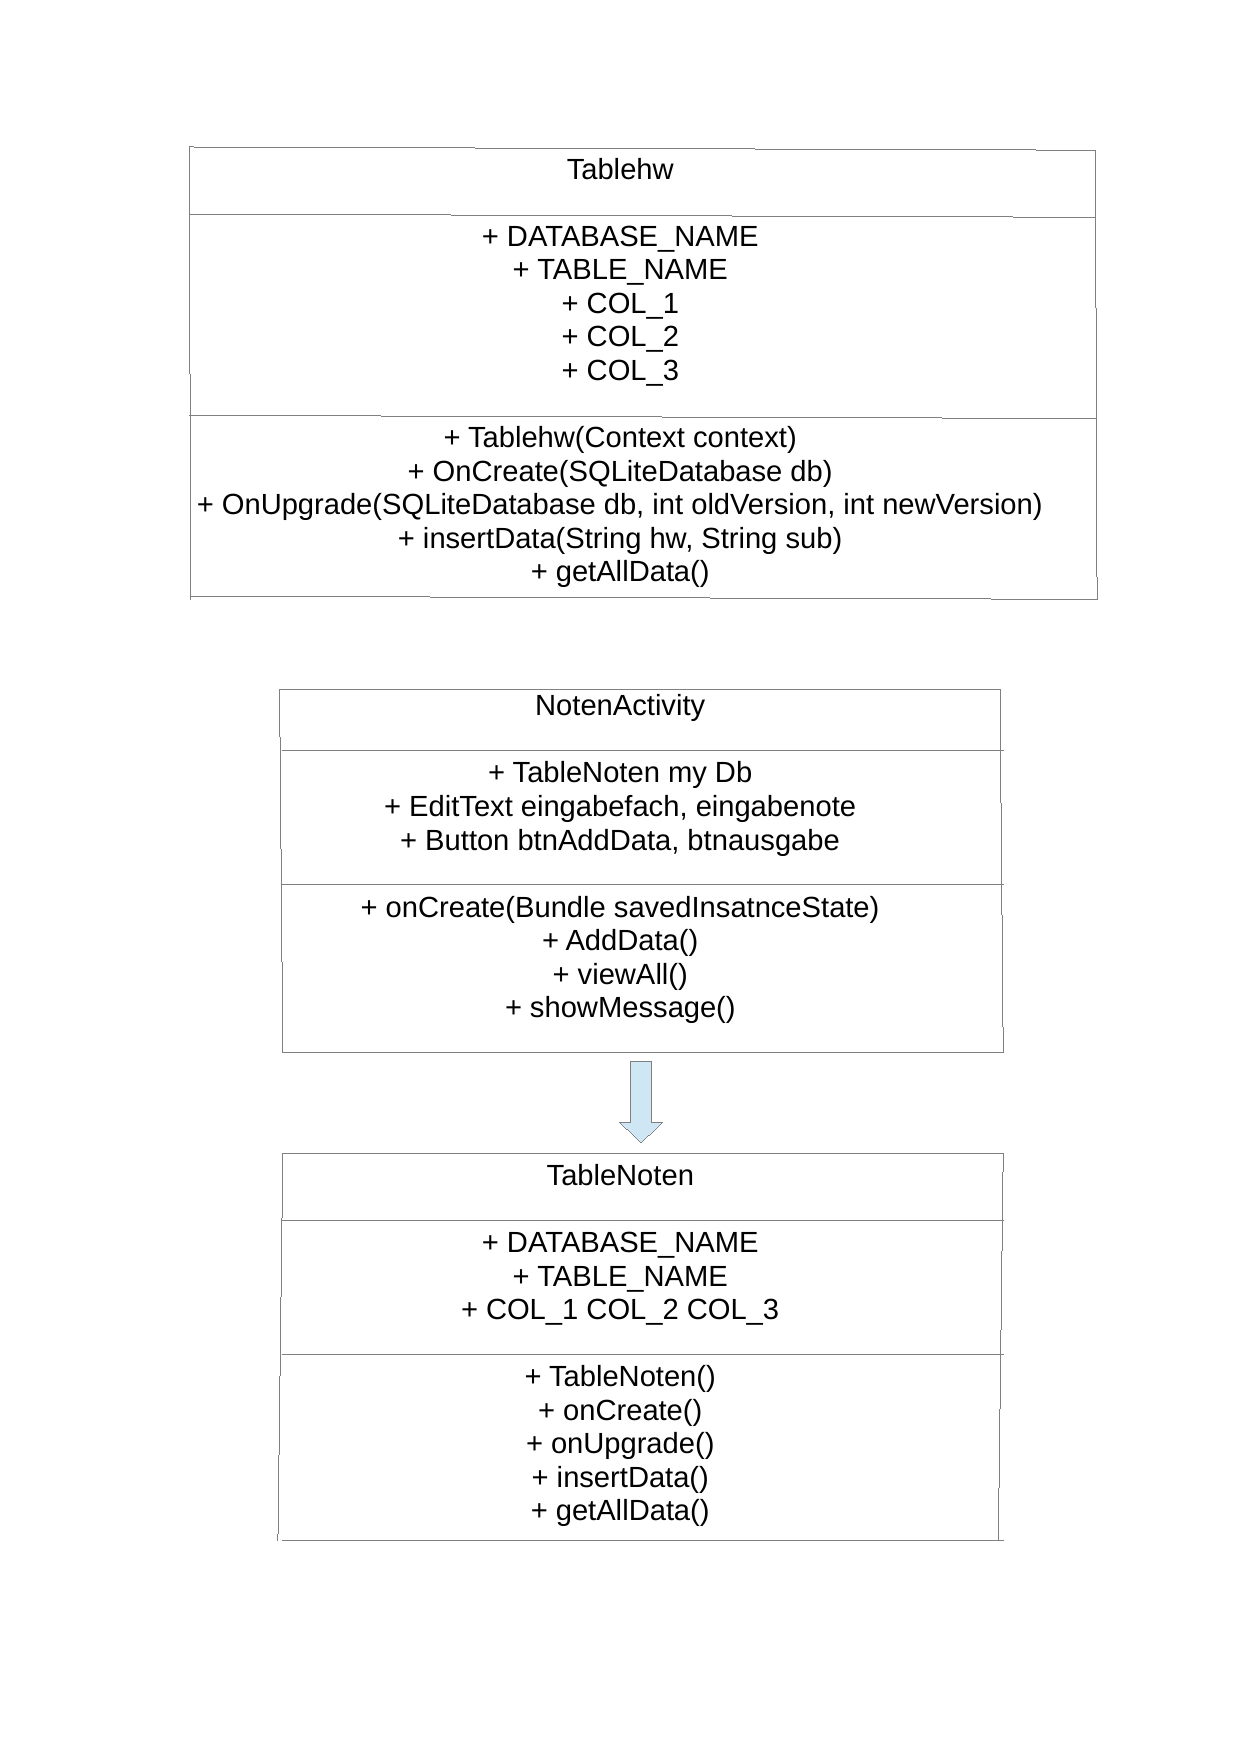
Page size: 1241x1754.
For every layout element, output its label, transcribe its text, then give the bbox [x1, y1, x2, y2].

text [118, 554, 190, 588]
text + Tablehw(Context context) [191, 420, 1096, 453]
text [1000, 1426, 1122, 1460]
text [1001, 1359, 1122, 1393]
text [118, 252, 189, 286]
text [118, 1460, 278, 1493]
text + getAllData() [191, 554, 1122, 588]
text + TableNoten my Db [281, 755, 1000, 789]
text + showMessage() [283, 990, 1002, 1024]
text [118, 487, 190, 521]
text [1002, 1258, 1122, 1292]
text + DATABASE_NAME [190, 219, 1095, 252]
text [1096, 252, 1122, 286]
text + AddData() [282, 923, 1002, 957]
text [1003, 957, 1122, 990]
text + viewAll() [118, 957, 1002, 990]
text [118, 219, 189, 252]
text [1096, 152, 1122, 185]
text [118, 1393, 279, 1426]
text [118, 319, 189, 353]
text [1001, 755, 1122, 789]
text + Button btnAddData, btnausgabe [118, 822, 1001, 856]
text [118, 889, 281, 923]
text [118, 286, 189, 319]
text [118, 1158, 282, 1191]
text [118, 420, 190, 453]
text [1097, 521, 1122, 554]
text NotenActivity [118, 688, 1122, 722]
text [1096, 219, 1122, 252]
text [1003, 990, 1122, 1024]
text + TABLE_NAME [190, 252, 1095, 286]
text + TABLE_NAME [282, 1258, 1001, 1292]
text + OnUpgrade(SQLiteDatabase db, int oldVersion, int newVersion) [191, 487, 1096, 521]
text Tablehw [190, 152, 1095, 185]
text [118, 923, 281, 957]
text + COL_1 COL_2 COL_3 [118, 1292, 1001, 1326]
text + COL_3 [118, 353, 1096, 386]
text + onUpgrade() [118, 1426, 999, 1460]
text [118, 453, 190, 487]
text TableNoten [283, 1158, 1122, 1191]
text + TableNoten() [118, 1359, 1000, 1393]
text [1097, 319, 1122, 353]
text [118, 152, 189, 185]
text + EditText eingabefach, eingabenote [281, 789, 1122, 822]
text [1097, 453, 1122, 487]
text [118, 755, 280, 789]
text [118, 1258, 281, 1292]
text [118, 521, 190, 554]
text [118, 1493, 278, 1527]
text + onCreate(Bundle savedInsatnceState) [282, 889, 1122, 923]
text [118, 990, 282, 1024]
text [118, 789, 280, 822]
text [1097, 420, 1122, 453]
text + OnCreate(SQLiteDatabase db) [191, 453, 1096, 487]
text + insertData(String hw, String sub) [191, 521, 1096, 554]
text [999, 1493, 1122, 1527]
text + getAllData() [279, 1493, 998, 1527]
text [1003, 923, 1122, 957]
text + insertData() [279, 1460, 1122, 1493]
text + onCreate() [280, 1393, 1122, 1426]
text + DATABASE_NAME [282, 1225, 1122, 1258]
text [1002, 1292, 1122, 1326]
text [1002, 822, 1122, 856]
text [1097, 353, 1122, 386]
text + COL_1 [190, 286, 1122, 319]
text + COL_2 [190, 319, 1096, 353]
text [118, 1225, 281, 1258]
